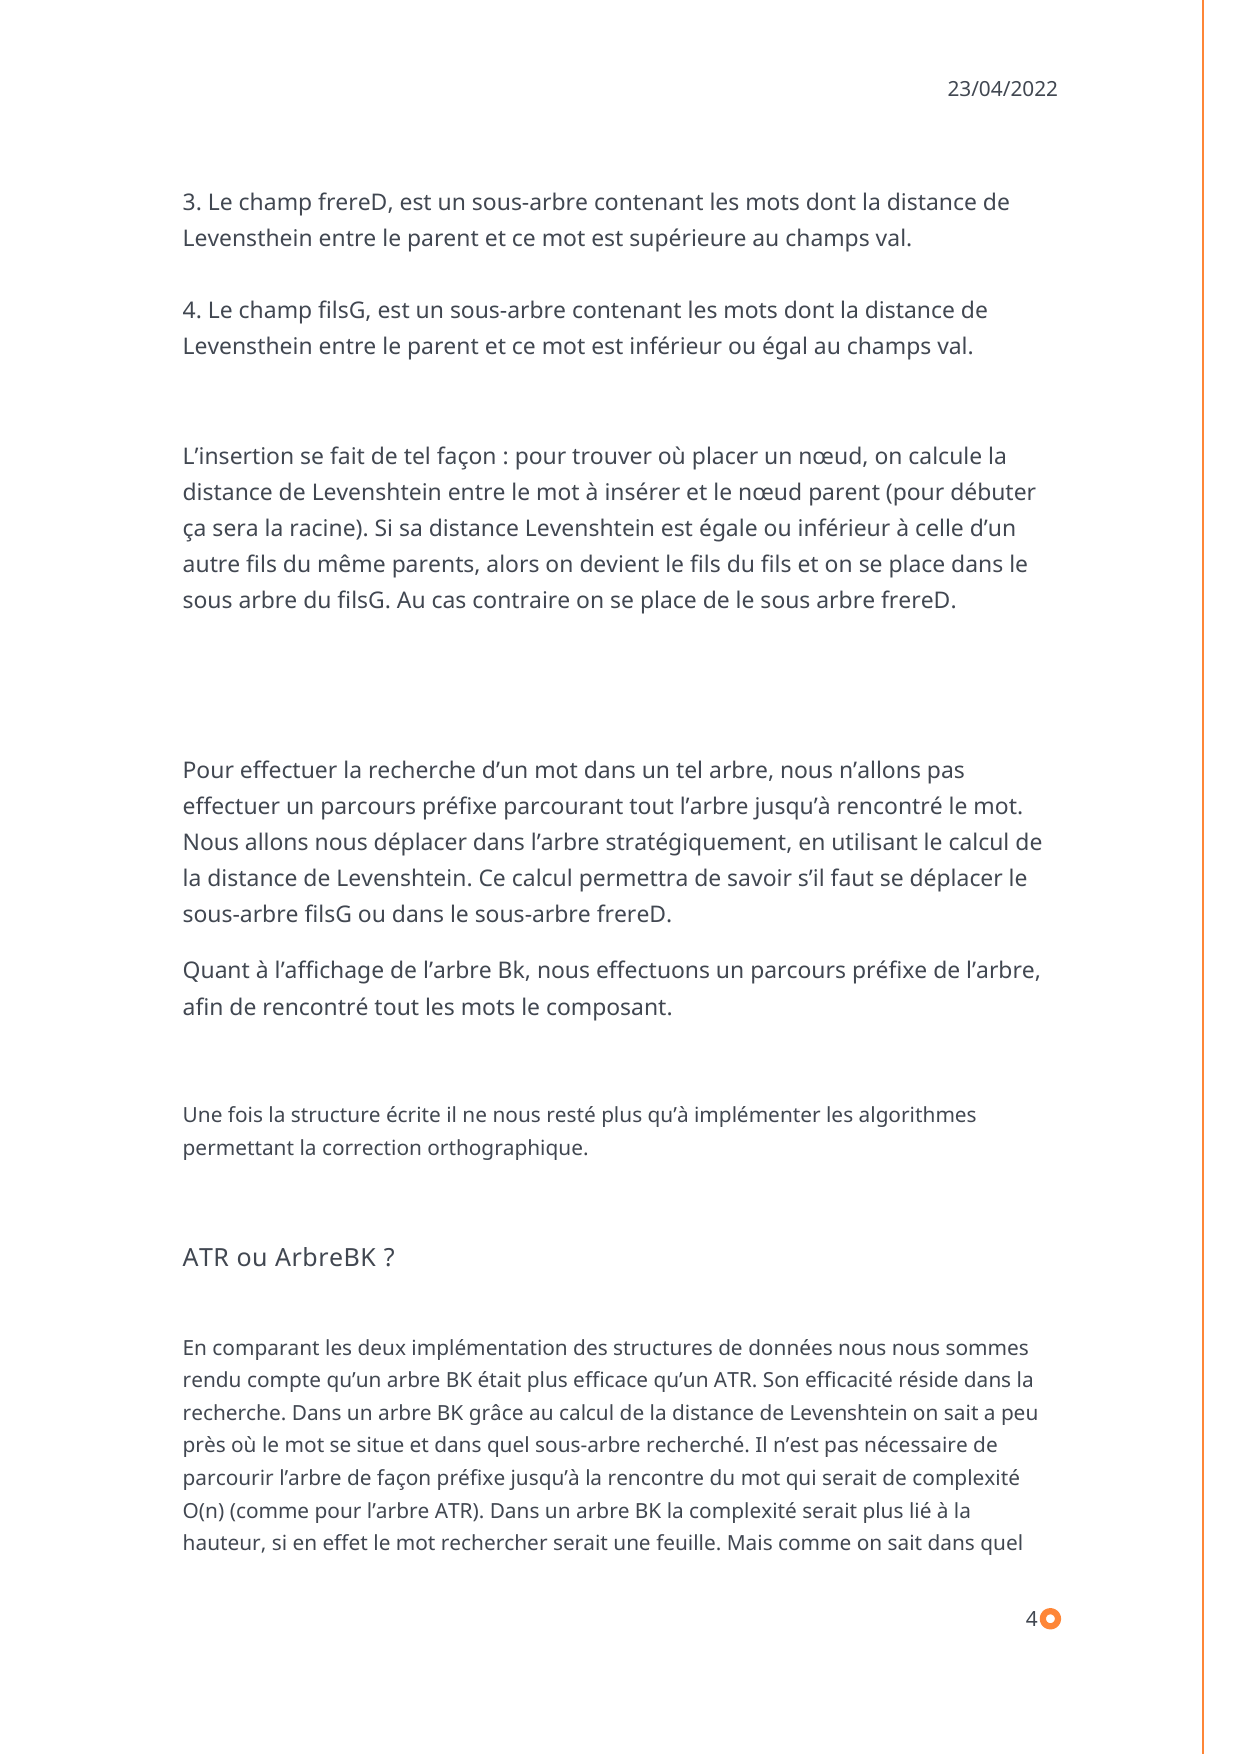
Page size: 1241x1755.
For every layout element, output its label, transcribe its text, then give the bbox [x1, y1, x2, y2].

text L’insertion se fait de tel façon : pour trouver où placer un nœud, on calcule la distance de Levenshtein entre le mot à insérer et le nœud parent (pour débuter ça sera la racine). Si sa distance Levenshtein est égale ou inférieur à celle d’un autre fils du même parents, alors on devient le fils du fils et on se place dans le sous arbre du filsG. Au cas contraire on se place de le sous arbre frereD. [182, 440, 1058, 615]
text 3. Le champ frereD, est un sous-arbre contenant les mots dont la distance de Levensthein entre le parent et ce mot est supérieure au champs val. 4. Le champ filsG, est un sous-arbre contenant les mots dont la distance de Levensthein entre le parent et ce mot est inférieur ou égal au champs val. [182, 150, 1058, 361]
text Une fois la structure écrite il ne nous resté plus qu’à implémenter les algorithmes permettant la correction orthographique. [182, 1101, 1058, 1162]
subtitle ATR ou ArbreBK ? [182, 1240, 1058, 1274]
text En comparant les deux implémentation des structures de données nous nous sommes rendu compte qu’un arbre BK était plus efficace qu’un ATR. Son efficacité réside dans la recherche. Dans un arbre BK grâce au calcul de la distance de Levenshtein on sait a peu près où le mot se situe et dans quel sous-arbre recherché. Il n’est pas nécessaire de parcourir l’arbre de façon préfixe jusqu’à la rencontre du mot qui serait de complexité O(n) (comme pour l’arbre ATR). Dans un arbre BK la complexité serait plus lié à la hauteur, si en effet le mot rechercher serait une feuille. Mais comme on sait dans quel [182, 1333, 1058, 1557]
text Pour effectuer la recherche d’un mot dans un tel arbre, nous n’allons pas effectuer un parcours préfixe parcourant tout l’arbre jusqu’à rencontré le mot. Nous allons nous déplacer dans l’arbre stratégiquement, en utilisant le calcul de la distance de Levenshtein. Ce calcul permettra de savoir s’il faut se déplacer le sous-arbre filsG ou dans le sous-arbre frereD. [182, 754, 1058, 929]
text Quant à l’affichage de l’arbre Bk, nous effectuons un parcours préfixe de l’arbre, afin de rencontré tout les mots le composant. [182, 954, 1058, 1022]
